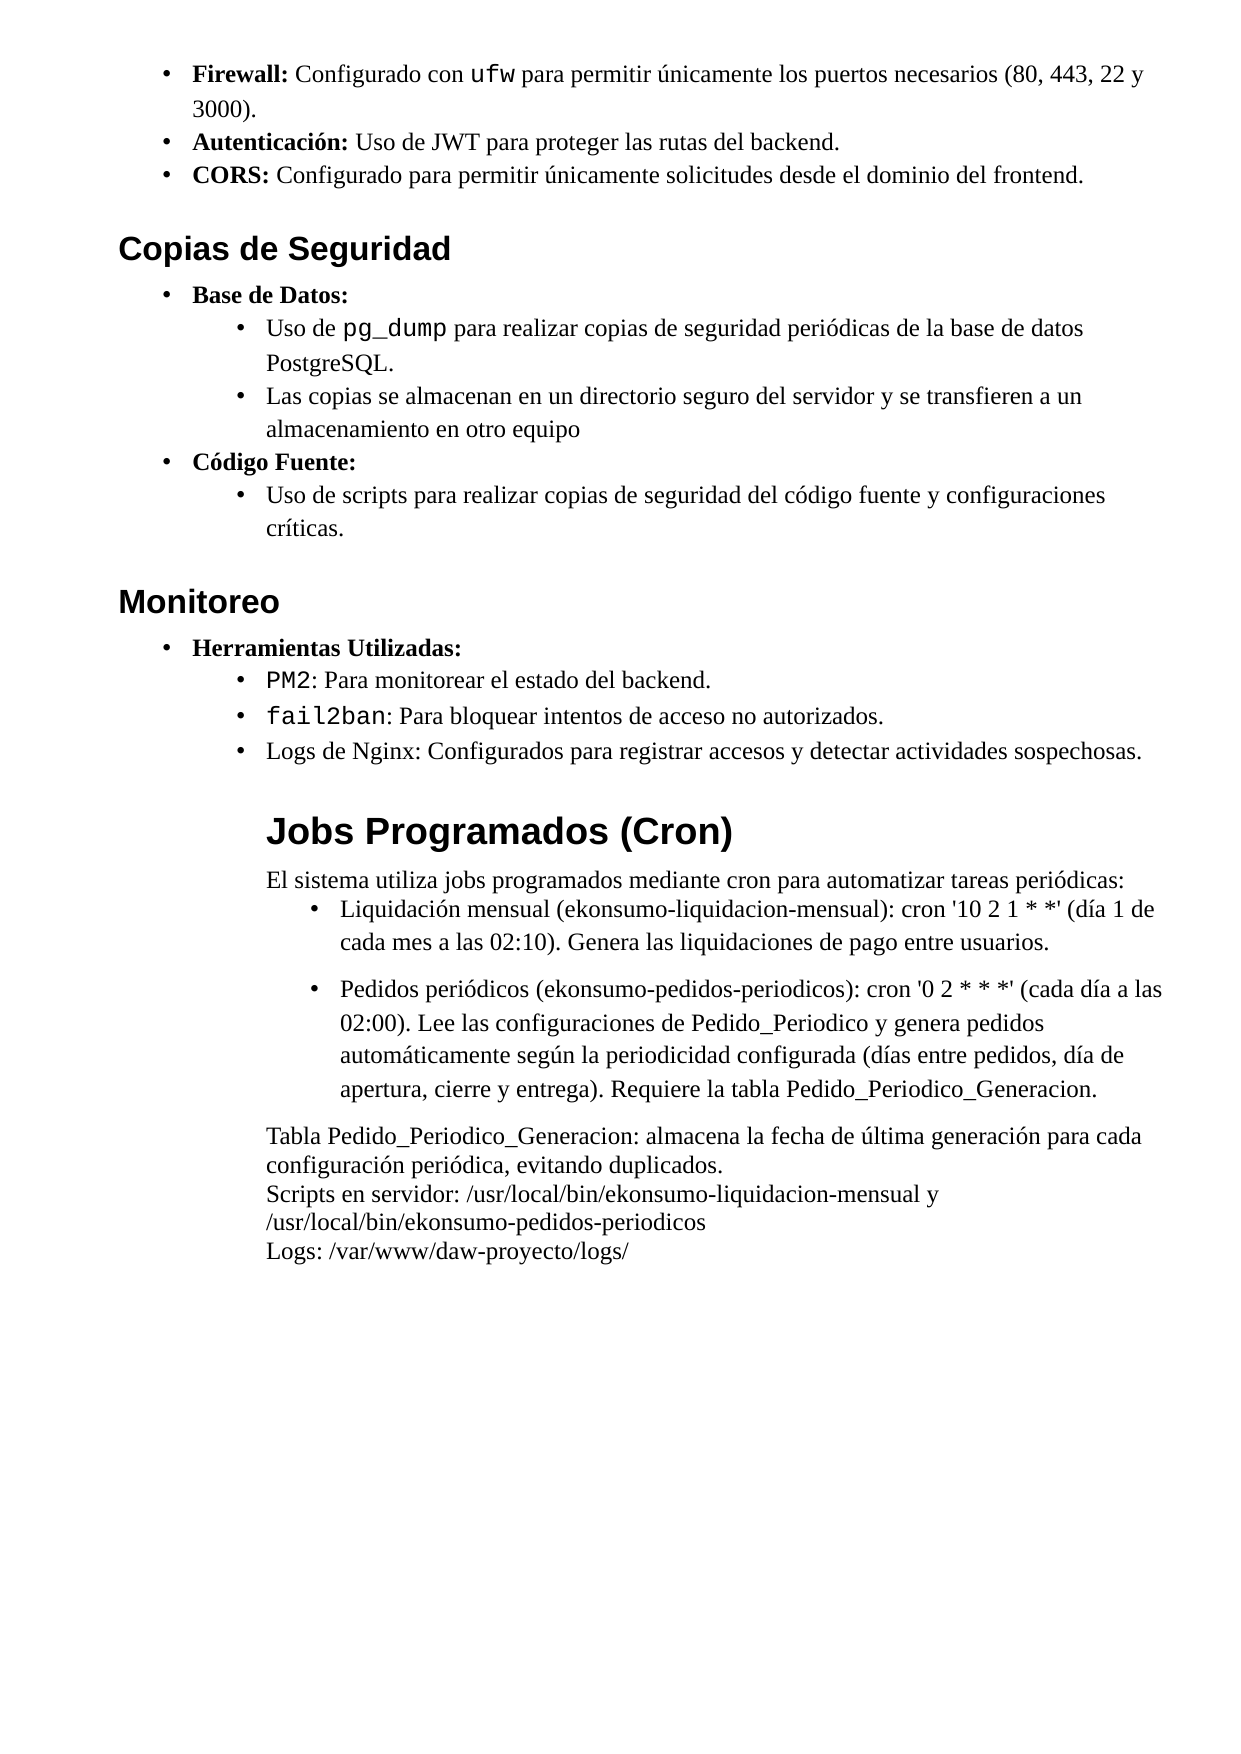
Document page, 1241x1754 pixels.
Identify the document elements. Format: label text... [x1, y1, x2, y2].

list Logs: /var/www/daw-proyecto/logs/ [236, 1236, 1181, 1265]
list Firewall: Configurado con ufw para permitir únicamente los puertos necesarios (80, 443, 22 y 3000). [162, 59, 1181, 123]
list Tabla Pedido_Periodico_Generacion: almacena la fecha de última generación para cada configuración periódica, evitando duplicados. [236, 1121, 1181, 1179]
list PM2: Para monitorear el estado del backend. [236, 666, 1181, 696]
list Scripts en servidor: /usr/local/bin/ekonsumo-liquidacion-mensual y /usr/local/bin/ekonsumo-pedidos-periodicos [236, 1179, 1181, 1236]
list Uso de pg_dump para realizar copias de seguridad periódicas de la base de datos PostgreSQL. [236, 313, 1181, 377]
list Liquidación mensual (ekonsumo-liquidacion-mensual): cron '10 2 1 * *' (día 1 de cada mes a las 02:10). Genera las liquidaciones de pago entre usuarios. [310, 894, 1181, 956]
subtitle Monitoreo [118, 581, 1181, 620]
list Uso de scripts para realizar copias de seguridad del código fuente y configuraciones críticas. [236, 480, 1181, 542]
subtitle Copias de Seguridad [118, 229, 1181, 267]
list Código Fuente: [162, 447, 1181, 476]
list Logs de Nginx: Configurados para registrar accesos y detectar actividades sospechosas. [236, 736, 1181, 765]
list Las copias se almacenan en un directorio seguro del servidor y se transfieren a un almacenamiento en otro equipo [236, 381, 1181, 443]
list Autenticación: Uso de JWT para proteger las rutas del backend. [162, 127, 1181, 156]
list fail2ban: Para bloquear intentos de acceso no autorizados. [236, 701, 1181, 732]
list Herramientas Utilizadas: [162, 633, 1181, 661]
list El sistema utiliza jobs programados mediante cron para automatizar tareas periódicas: [236, 865, 1181, 894]
list Pedidos periódicos (ekonsumo-pedidos-periodicos): cron '0 2 * * *' (cada día a las 02:00). Lee las configuraciones de Pedido_Periodico y genera pedidos automáticamente según la periodicidad configurada (días entre pedidos, día de apertura, cierre y entrega). Requiere la tabla Pedido_Periodico_Generacion. [310, 974, 1181, 1102]
subtitle Jobs Programados (Cron) [236, 809, 1181, 853]
list Base de Datos: [162, 280, 1181, 308]
list CORS: Configurado para permitir únicamente solicitudes desde el dominio del frontend. [162, 160, 1181, 189]
